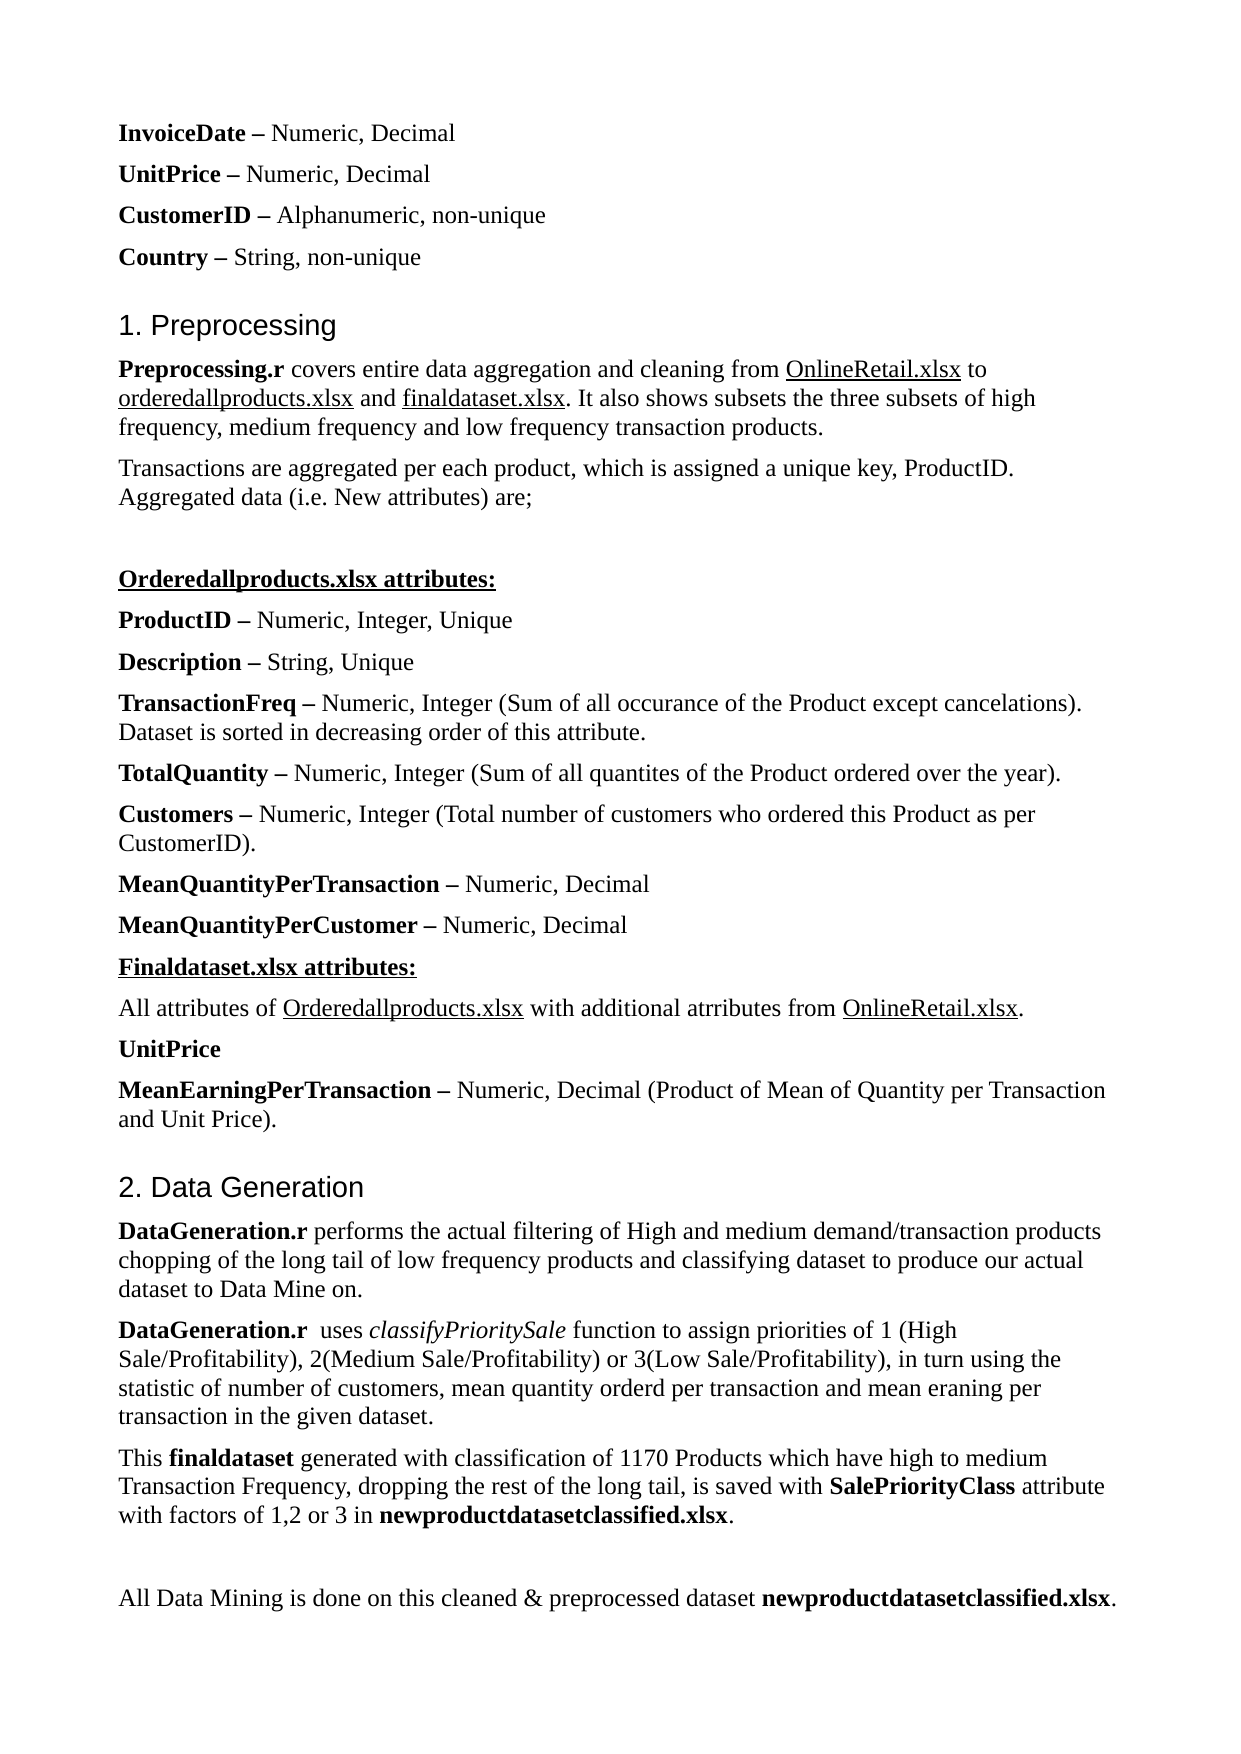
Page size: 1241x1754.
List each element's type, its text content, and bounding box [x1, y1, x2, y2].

text InvoiceDate – Numeric, Decimal [118, 118, 1122, 147]
text TotalQuantity – Numeric, Integer (Sum of all quantites of the Product ordered over the year). [118, 758, 1122, 787]
text MeanEarningPerTransaction – Numeric, Decimal (Product of Mean of Quantity per Transaction and Unit Price). [118, 1075, 1122, 1133]
text MeanQuantityPerTransaction – Numeric, Decimal [118, 869, 1122, 898]
text DataGeneration.r uses classifyPrioritySale function to assign priorities of 1 (High Sale/Profitability), 2(Medium Sale/Profitability) or 3(Low Sale/Profitability), in turn using the statistic of number of customers, mean quantity orderd per transaction and mean eraning per transaction in the given dataset. [118, 1315, 1122, 1430]
subtitle 1. Preprocessing [118, 308, 1122, 342]
text MeanQuantityPerCustomer – Numeric, Decimal [118, 910, 1122, 939]
subtitle 2. Data Generation [118, 1170, 1122, 1204]
text All attributes of Orderedallproducts.xlsx with additional atrributes from OnlineRetail.xlsx. [118, 993, 1122, 1022]
text UnitPrice – Numeric, Decimal [118, 159, 1122, 188]
text Transactions are aggregated per each product, which is assigned a unique key, ProductID. Aggregated data (i.e. New attributes) are; [118, 453, 1122, 510]
text All Data Mining is done on this cleaned & preprocessed dataset newproductdatasetclassified.xlsx. [118, 1583, 1122, 1611]
text DataGeneration.r performs the actual filtering of High and medium demand/transaction products chopping of the long tail of low frequency products and classifying dataset to produce our actual dataset to Data Mine on. [118, 1216, 1122, 1303]
text Orderedallproducts.xlsx attributes: [118, 564, 1122, 593]
text Customers – Numeric, Integer (Total number of customers who ordered this Product as per CustomerID). [118, 799, 1122, 857]
text CustomerID – Alphanumeric, non-unique [118, 201, 1122, 229]
text Country – String, non-unique [118, 242, 1122, 271]
text Finaldataset.xlsx attributes: [118, 952, 1122, 980]
text Description – String, Unique [118, 647, 1122, 675]
text This finaldataset generated with classification of 1170 Products which have high to medium Transaction Frequency, dropping the rest of the long tail, is saved with SalePriorityClass attribute with factors of 1,2 or 3 in newproductdatasetclassified.xlsx. [118, 1443, 1122, 1529]
text TransactionFreq – Numeric, Integer (Sum of all occurance of the Product except cancelations). Dataset is sorted in decreasing order of this attribute. [118, 688, 1122, 745]
text ProductID – Numeric, Integer, Unique [118, 605, 1122, 634]
text UnitPrice [118, 1034, 1122, 1063]
text Preprocessing.r covers entire data aggregation and cleaning from OnlineRetail.xlsx to orderedallproducts.xlsx and finaldataset.xlsx. It also shows subsets the three subsets of high frequency, medium frequency and low frequency transaction products. [118, 354, 1122, 440]
